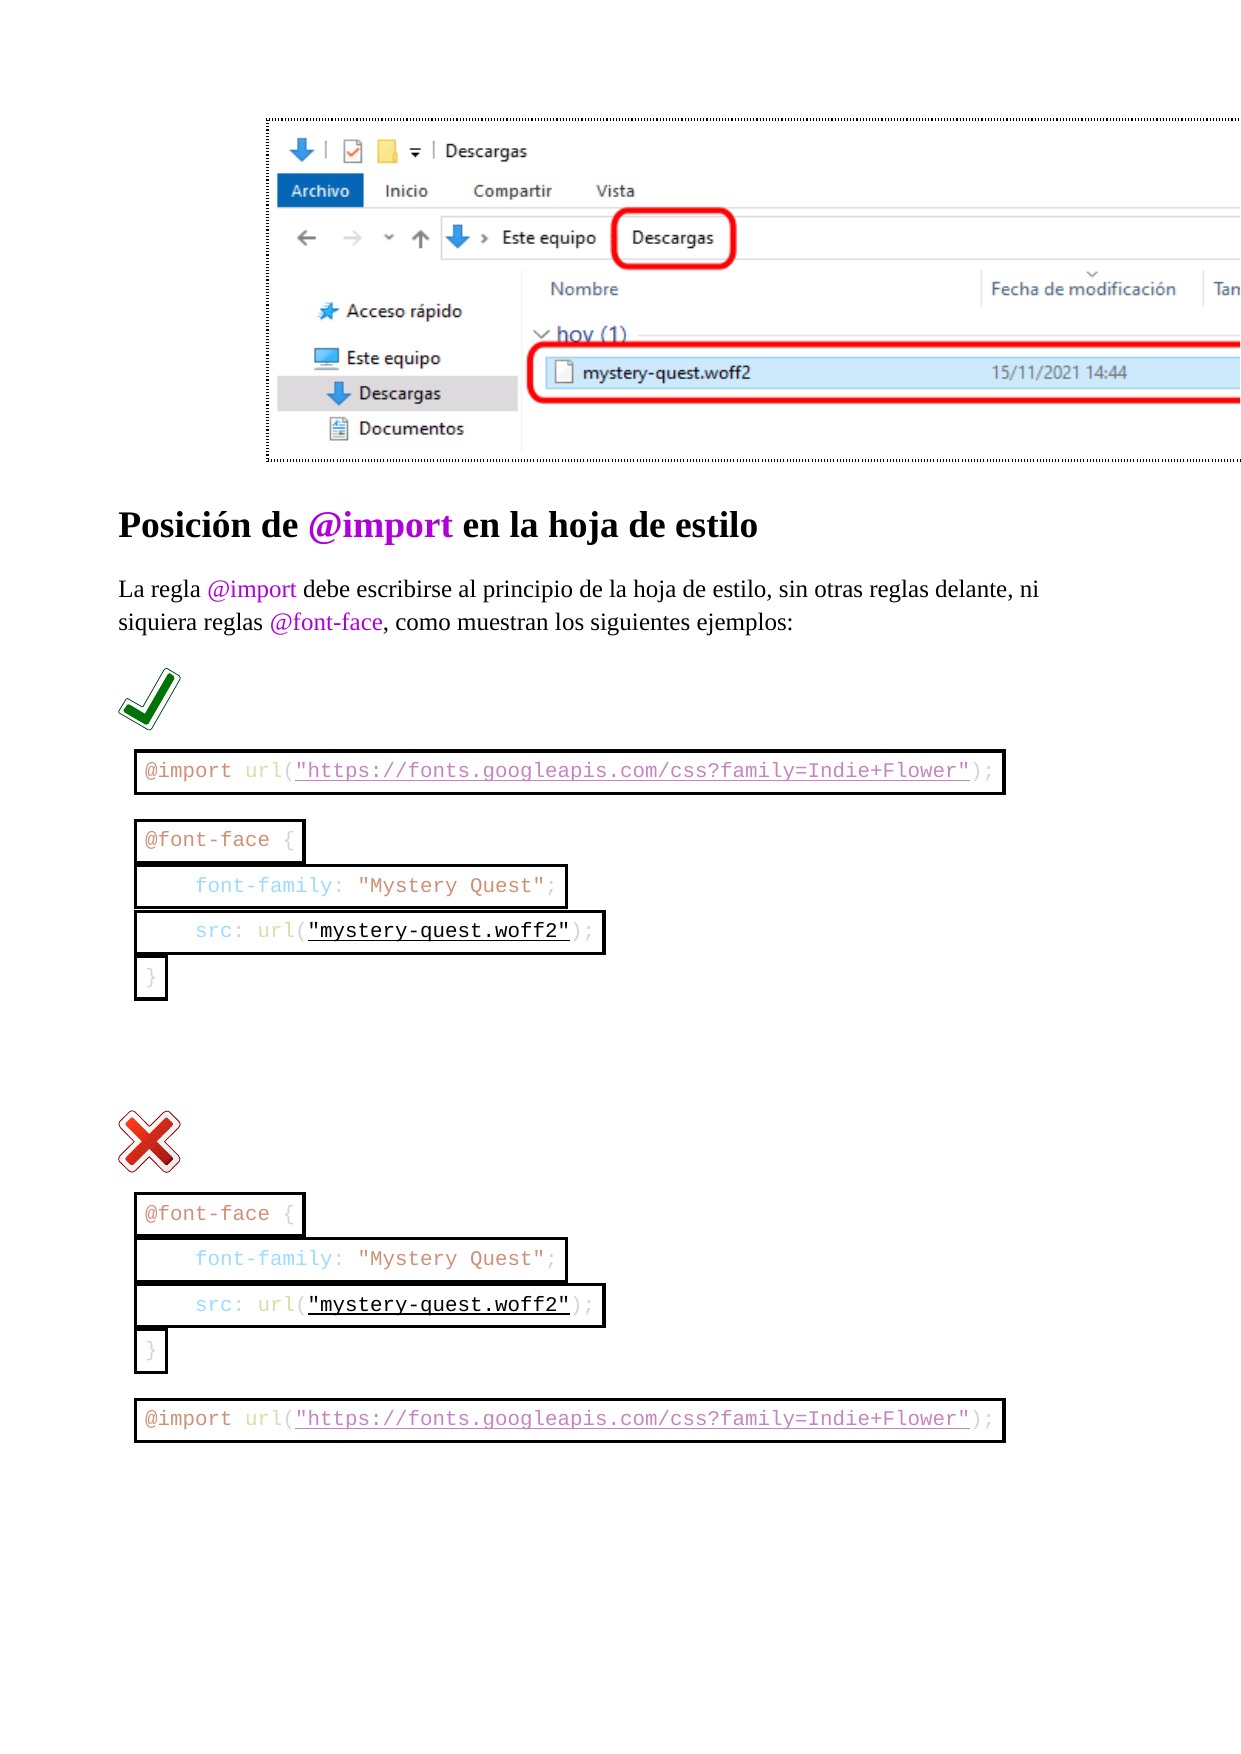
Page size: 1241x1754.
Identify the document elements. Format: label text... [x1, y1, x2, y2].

text } [137, 1331, 165, 1371]
text [306, 1192, 1106, 1237]
text [306, 818, 1106, 864]
text @font-face { [137, 1195, 302, 1234]
text @import url("https://fonts.googleapis.com/css?family=Indie+Flower"); [137, 753, 1002, 792]
text [168, 1328, 1106, 1374]
text [1006, 749, 1106, 795]
text [606, 909, 1106, 955]
text @font-face { [137, 822, 302, 861]
text } [137, 958, 165, 997]
text [606, 1283, 1106, 1328]
text src: url("mystery-quest.woff2"); [137, 1286, 602, 1325]
subtitle Posición de @import en la hoja de estilo [118, 503, 1122, 546]
text font-family: "Mystery Quest"; [137, 867, 565, 906]
text font-family: "Mystery Quest"; [137, 1240, 565, 1280]
text src: url("mystery-quest.woff2"); [137, 913, 602, 952]
text [568, 1237, 1106, 1283]
text [568, 864, 1106, 909]
picture [276, 129, 1241, 451]
text La regla @import debe escribirse al principio de la hoja de estilo, sin otras reglas delante, ni siquiera reglas @font-face, como muestran los siguientes ejemplos: [118, 574, 1122, 636]
text @import url("https://fonts.googleapis.com/css?family=Indie+Flower"); [137, 1401, 1002, 1440]
text [1006, 1397, 1106, 1443]
text [168, 955, 1106, 1001]
